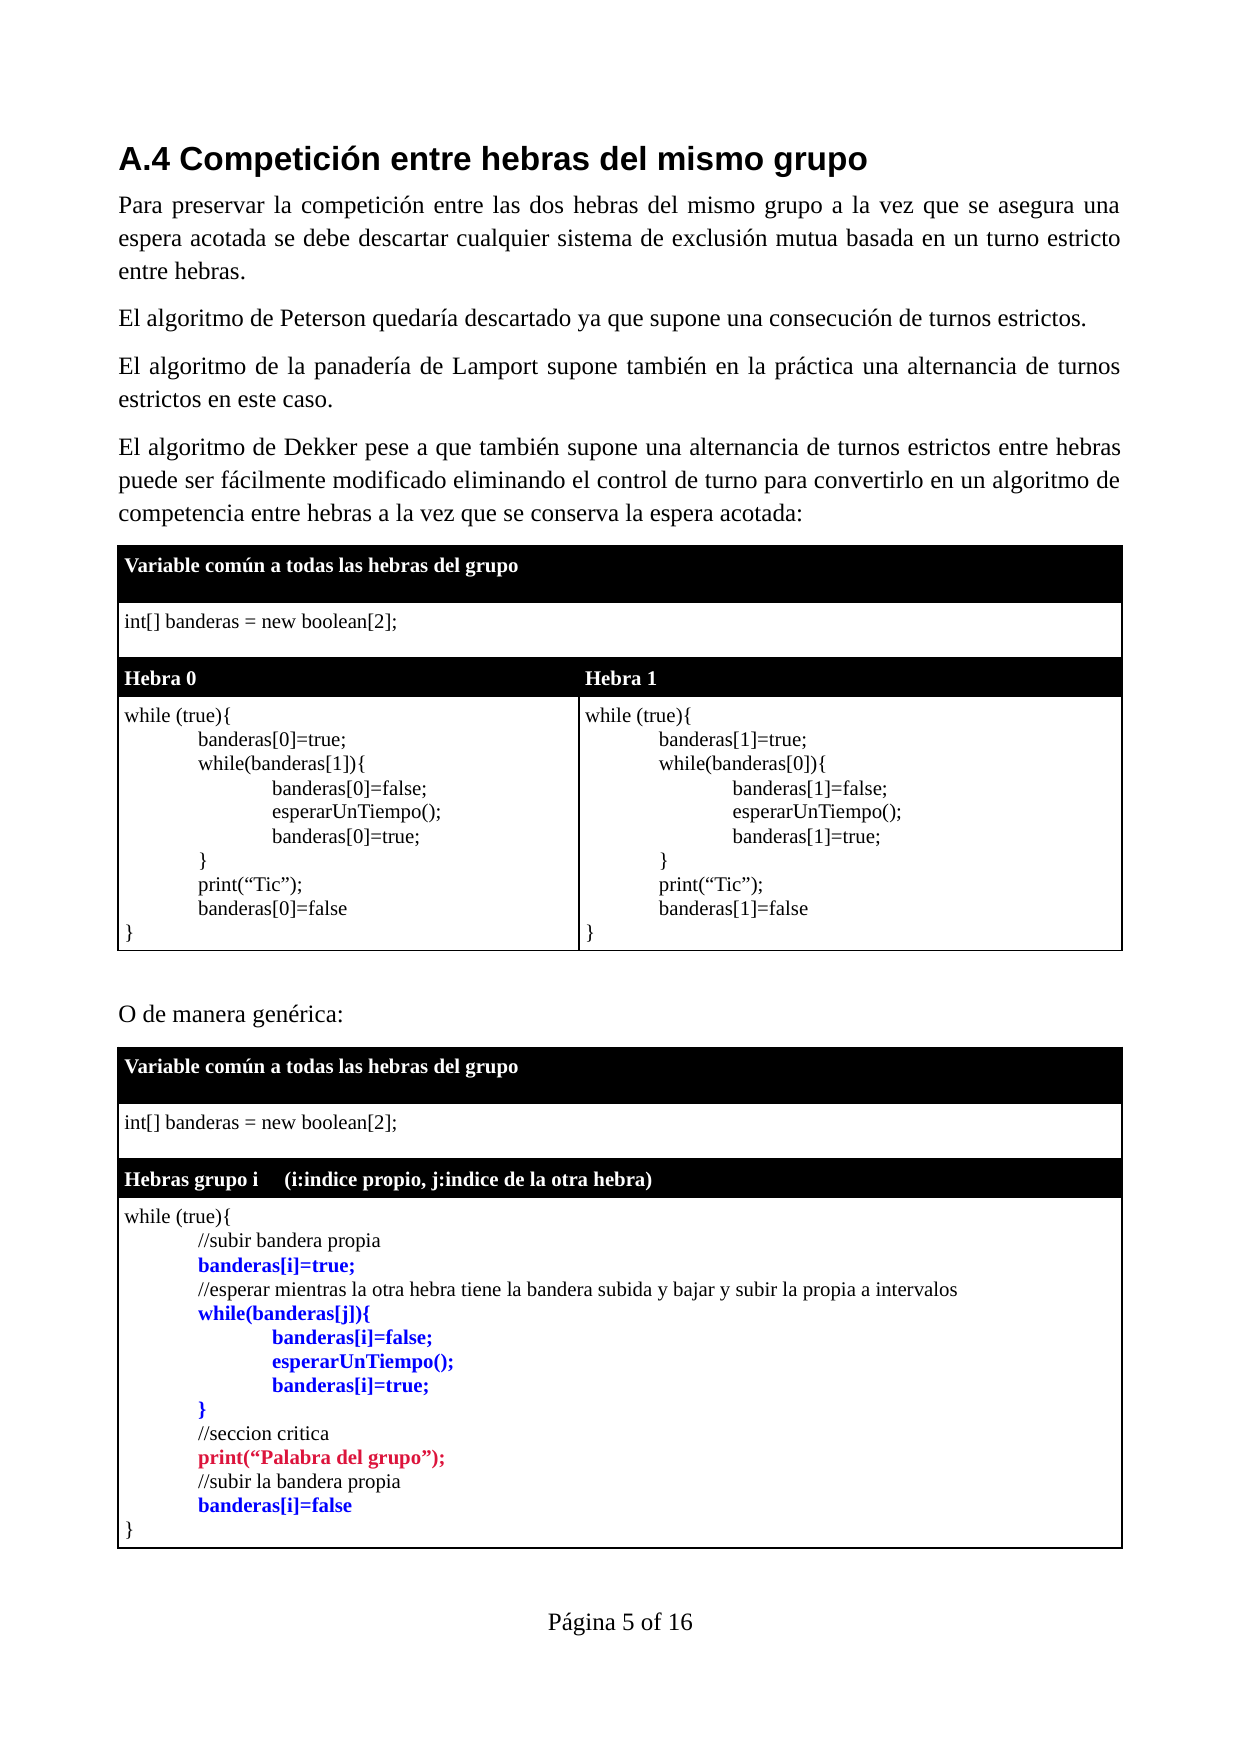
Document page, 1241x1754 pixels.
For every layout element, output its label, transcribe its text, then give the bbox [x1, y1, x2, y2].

text Para preservar la competición entre las dos hebras del mismo grupo a la vez que se asegura una espera acotada se debe descartar cualquier sistema de exclusión mutua basada en un turno estricto entre hebras. [118, 190, 1122, 285]
table_header Hebras grupo i (i:indice propio, j:indice de la otra hebra) [119, 1161, 1121, 1197]
text El algoritmo de Peterson quedaría descartado ya que supone una consecución de turnos estrictos. [118, 303, 1122, 332]
table_header Variable común a todas las hebras del grupo [119, 547, 1121, 601]
text O de manera genérica: [118, 999, 1122, 1028]
text El algoritmo de Dekker pese a que también supone una alternancia de turnos estrictos entre hebras puede ser fácilmente modificado eliminando el control de turno para convertirlo en un algoritmo de competencia entre hebras a la vez que se conserva la espera acotada: [118, 432, 1122, 527]
table_header Hebra 1 [580, 660, 1121, 696]
table_header Variable común a todas las hebras del grupo [119, 1048, 1121, 1102]
subtitle A.4 Competición entre hebras del mismo grupo [118, 139, 1122, 177]
table_cell int[] banderas = new boolean[2]; [119, 1104, 1121, 1158]
table_cell while (true){ banderas[0]=true; while(banderas[1]){ banderas[0]=false; esperarUnTiempo(); banderas[0]=true; } print(“Tic”); banderas[0]=false } [119, 697, 578, 950]
table_cell while (true){ //subir bandera propia banderas[i]=true; //esperar mientras la otra hebra tiene la bandera subida y bajar y subir la propia a intervalos while(banderas[j]){ banderas[i]=false; esperarUnTiempo(); banderas[i]=true; } //seccion critica print(“Palabra del grupo”); //subir la bandera propia banderas[i]=false } [119, 1198, 1121, 1547]
table_cell while (true){ banderas[1]=true; while(banderas[0]){ banderas[1]=false; esperarUnTiempo(); banderas[1]=true; } print(“Tic”); banderas[1]=false } [580, 697, 1121, 950]
table_header Hebra 0 [119, 660, 578, 696]
text El algoritmo de la panadería de Lamport supone también en la práctica una alternancia de turnos estrictos en este caso. [118, 351, 1122, 413]
table_cell int[] banderas = new boolean[2]; [119, 603, 1121, 657]
